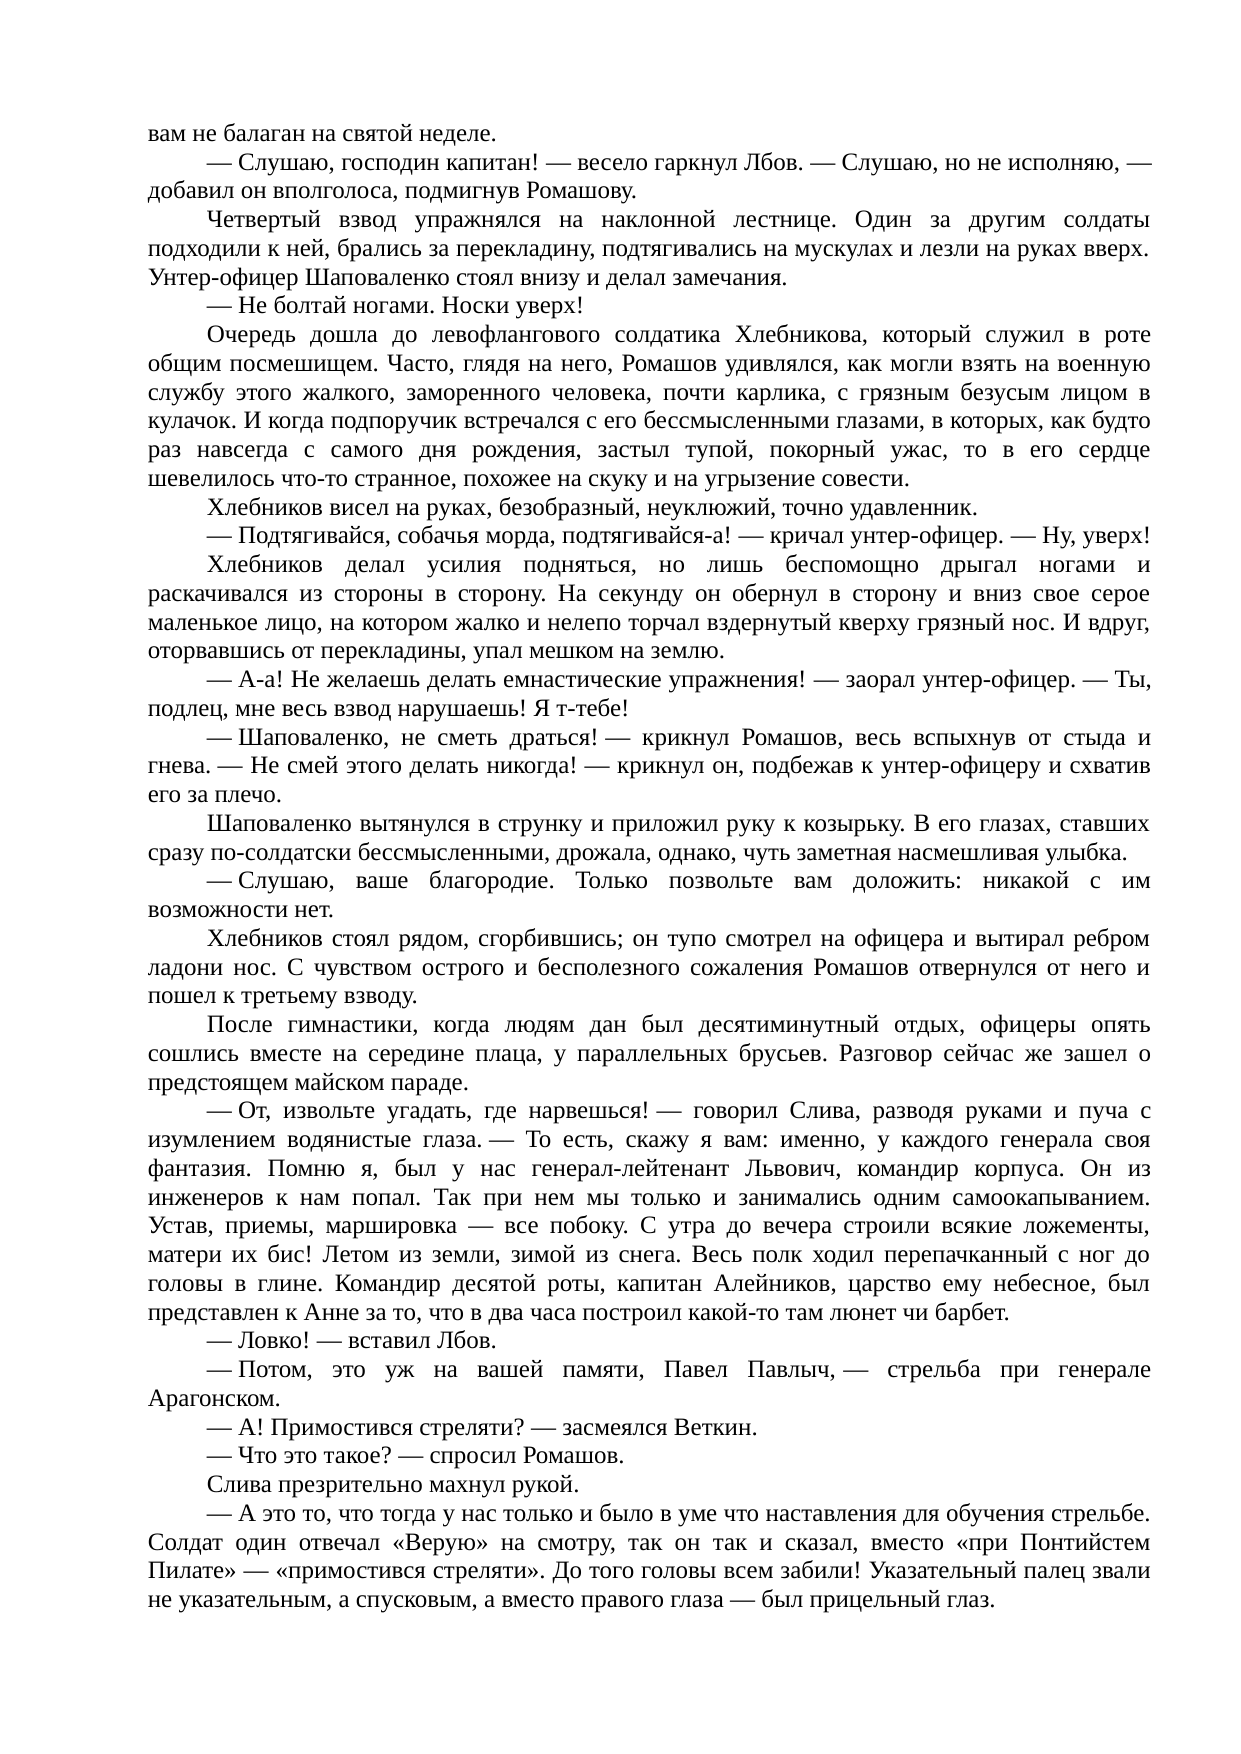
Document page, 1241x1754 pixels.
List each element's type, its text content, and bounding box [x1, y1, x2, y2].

text — Подтягивайся, собачья морда, подтягивайся-а! — кричал унтер-офицер. — Ну, уверх! [148, 521, 1152, 549]
text Очередь дошла до левофлангового солдатика Хлебникова, который служил в роте общим посмешищем. Часто, глядя на него, Ромашов удивлялся, как могли взять на военную службу этого жалкого, заморенного человека, почти карлика, с грязным безусым лицом в кулачок. И когда подпоручик встречался с его бессмысленными глазами, в которых, как будто раз навсегда с самого дня рождения, застыл тупой, покорный ужас, то в его сердце шевелилось что-то странное, похожее на скуку и на угрызение совести. [148, 319, 1152, 492]
text — Слушаю, ваше благородие. Только позвольте вам доложить: никакой с им возможности нет. [148, 866, 1152, 923]
text Хлебников висел на руках, безобразный, неуклюжий, точно удавленник. [148, 492, 1152, 521]
text — А-а! Не желаешь делать емнастические упражнения! — заорал унтер-офицер. — Ты, подлец, мне весь взвод нарушаешь! Я т-тебе! [148, 664, 1152, 722]
text Слива презрительно махнул рукой. [148, 1469, 1152, 1498]
text вам не балаган на святой неделе. [148, 118, 1152, 147]
text — Шаповаленко, не сметь драться! — крикнул Ромашов, весь вспыхнув от стыда и гнева. — Не смей этого делать никогда! — крикнул он, подбежав к унтер-офицеру и схватив его за плечо. [148, 722, 1152, 808]
text — А! Примостився стреляти? — засмеялся Веткин. [148, 1412, 1152, 1441]
text — Ловко! — вставил Лбов. [148, 1326, 1152, 1354]
text — От, извольте угадать, где нарвешься! — говорил Слива, разводя руками и пуча с изумлением водянистые глаза. — То есть, скажу я вам: именно, у каждого генерала своя фантазия. Помню я, был у нас генерал-лейтенант Львович, командир корпуса. Он из инженеров к нам попал. Так при нем мы только и занимались одним самоокапыванием. Устав, приемы, маршировка — все побоку. С утра до вечера строили всякие ложементы, матери их бис! Летом из земли, зимой из снега. Весь полк ходил перепачканный с ног до головы в глине. Командир десятой роты, капитан Алейников, царство ему небесное, был представлен к Анне за то, что в два часа построил какой-то там люнет чи барбет. [148, 1096, 1152, 1326]
text — Потом, это уж на вашей памяти, Павел Павлыч, — стрельба при генерале Арагонском. [148, 1354, 1152, 1412]
text Шаповаленко вытянулся в струнку и приложил руку к козырьку. В его глазах, ставших сразу по-солдатски бессмысленными, дрожала, однако, чуть заметная насмешливая улыбка. [148, 808, 1152, 866]
text После гимнастики, когда людям дан был десятиминутный отдых, офицеры опять сошлись вместе на середине плаца, у параллельных брусьев. Разговор сейчас же зашел о предстоящем майском параде. [148, 1009, 1152, 1096]
text Хлебников делал усилия подняться, но лишь беспомощно дрыгал ногами и раскачивался из стороны в сторону. На секунду он обернул в сторону и вниз свое серое маленькое лицо, на котором жалко и нелепо торчал вздернутый кверху грязный нос. И вдруг, оторвавшись от перекладины, упал мешком на землю. [148, 549, 1152, 664]
text Четвертый взвод упражнялся на наклонной лестнице. Один за другим солдаты подходили к ней, брались за перекладину, подтягивались на мускулах и лезли на руках вверх. Унтер-офицер Шаповаленко стоял внизу и делал замечания. [148, 204, 1152, 291]
text — Не болтай ногами. Носки уверх! [148, 291, 1152, 319]
text — А это то, что тогда у нас только и было в уме что наставления для обучения стрельбе. Солдат один отвечал «Верую» на смотру, так он так и сказал, вместо «при Понтийстем Пилате» — «примостився стреляти». До того головы всем забили! Указательный палец звали не указательным, а спусковым, а вместо правого глаза — был прицельный глаз. [148, 1498, 1152, 1613]
text Хлебников стоял рядом, сгорбившись; он тупо смотрел на офицера и вытирал ребром ладони нос. С чувством острого и бесполезного сожаления Ромашов отвернулся от него и пошел к третьему взводу. [148, 923, 1152, 1009]
text — Что это такое? — спросил Ромашов. [148, 1441, 1152, 1469]
text — Слушаю, господин капитан! — весело гаркнул Лбов. — Слушаю, но не исполняю, — добавил он вполголоса, подмигнув Ромашову. [148, 147, 1152, 204]
